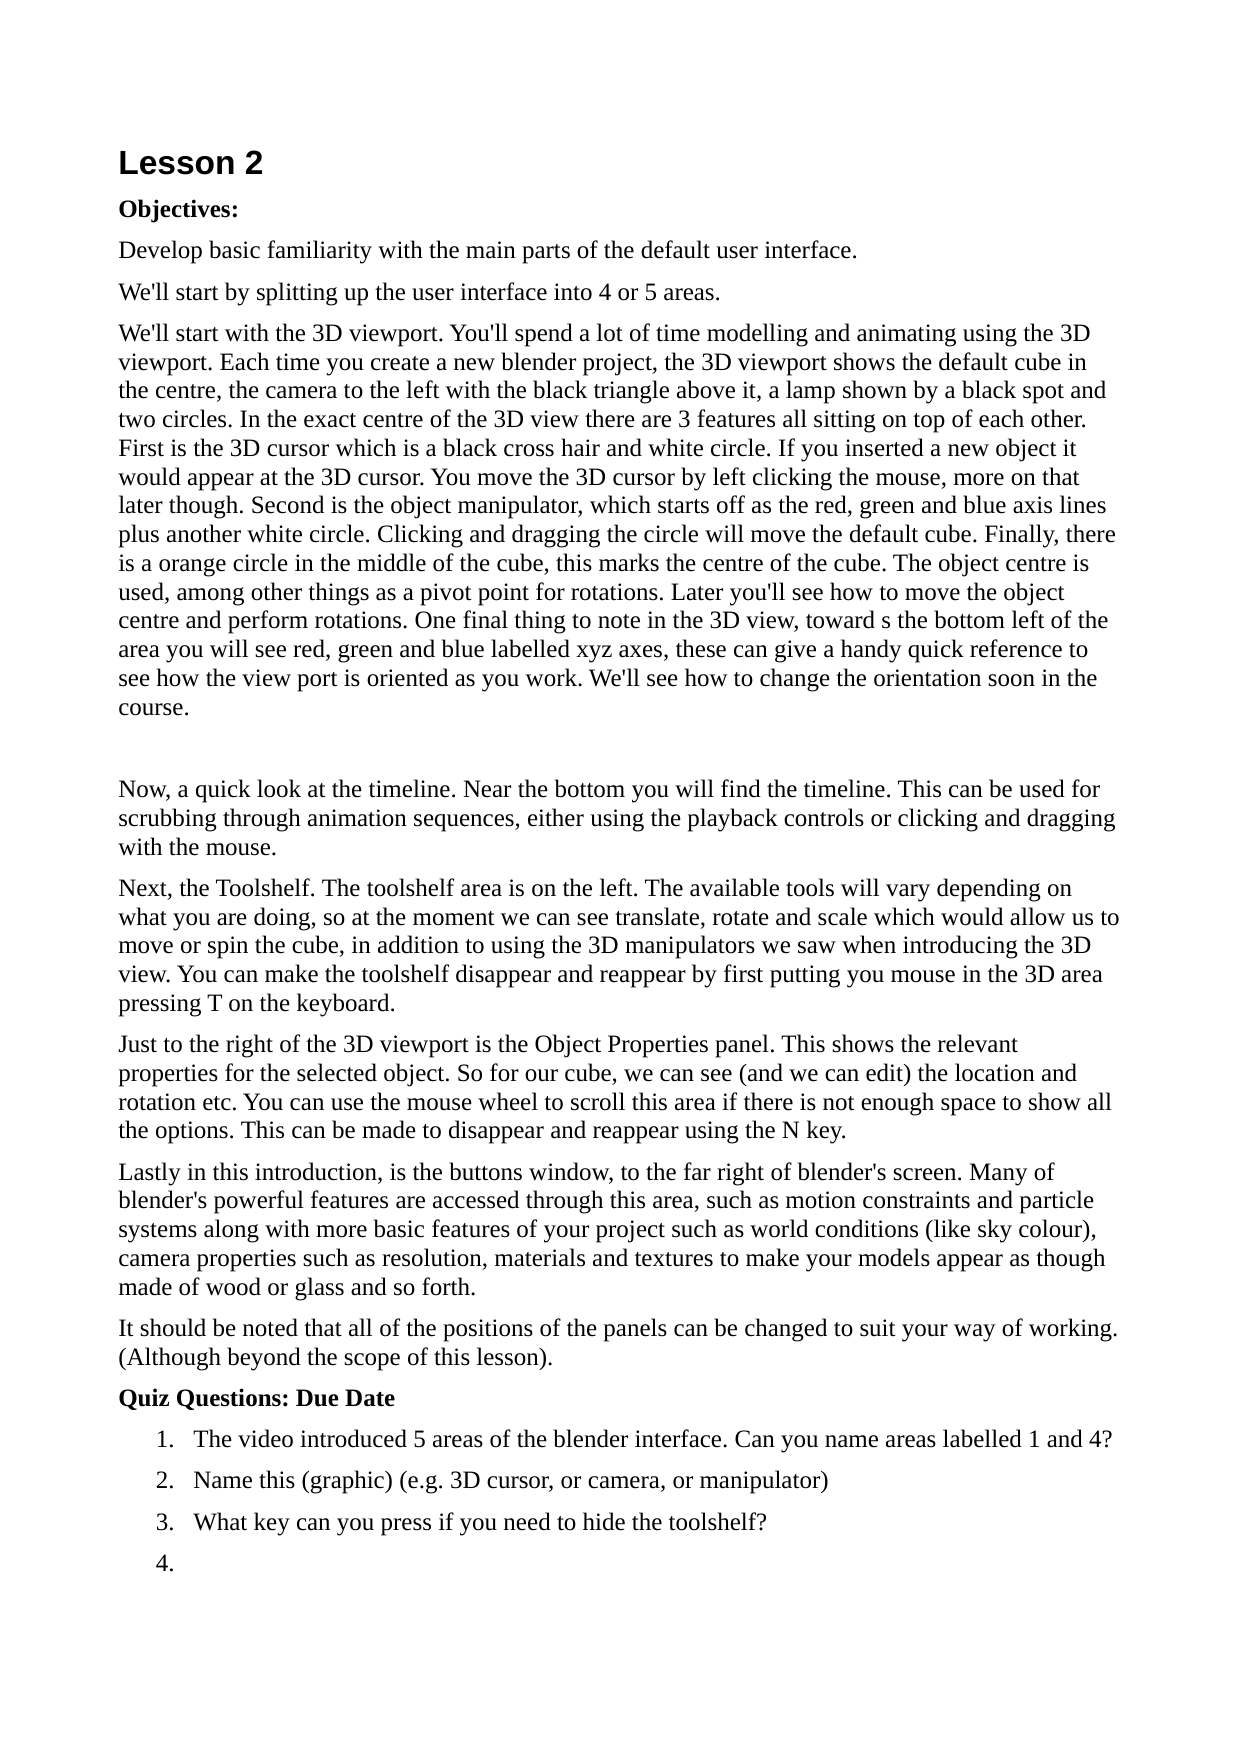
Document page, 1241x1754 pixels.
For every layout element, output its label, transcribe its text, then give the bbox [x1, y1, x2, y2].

list Name this (graphic) (e.g. 3D cursor, or camera, or manipulator) [156, 1466, 1122, 1494]
text Just to the right of the 3D viewport is the Object Properties panel. This shows the relevant properties for the selected object. So for our cube, we can see (and we can edit) the location and rotation etc. You can use the mouse wheel to scroll this area if there is not enough space to show all the options. This can be made to disappear and reappear using the N key. [118, 1029, 1122, 1144]
text Quiz Questions: Due Date [118, 1383, 1122, 1412]
text Now, a quick look at the timeline. Near the bottom you will find the timeline. This can be used for scrubbing through animation sequences, either using the playback controls or clicking and dragging with the mouse. [118, 774, 1122, 861]
subtitle Lesson 2 [118, 143, 1122, 182]
text It should be noted that all of the positions of the panels can be changed to suit your way of working. (Although beyond the scope of this lesson). [118, 1313, 1122, 1371]
list The video introduced 5 areas of the blender interface. Can you name areas labelled 1 and 4? [156, 1424, 1122, 1453]
text Objectives: [118, 194, 1122, 223]
text Develop basic familiarity with the main parts of the default user interface. [118, 236, 1122, 264]
text Lastly in this introduction, is the buttons window, to the far right of blender's screen. Many of blender's powerful features are accessed through this area, such as motion constraints and particle systems along with more basic features of your project such as world conditions (like sky colour), camera properties such as resolution, materials and textures to make your models appear as though made of wood or glass and so forth. [118, 1157, 1122, 1301]
text Next, the Toolshelf. The toolshelf area is on the left. The available tools will vary depending on what you are doing, so at the moment we can see translate, rotate and scale which would allow us to move or spin the cube, in addition to using the 3D manipulators we saw when introducing the 3D view. You can make the toolshelf disappear and reappear by first putting you mouse in the 3D area pressing T on the keyboard. [118, 873, 1122, 1017]
text We'll start with the 3D viewport. You'll spend a lot of time modelling and animating using the 3D viewport. Each time you create a new blender project, the 3D viewport shows the default cube in the centre, the camera to the left with the black triangle above it, a lamp shown by a black spot and two circles. In the exact centre of the 3D view there are 3 features all sitting on top of each other. First is the 3D cursor which is a black cross hair and white circle. If you inserted a new object it would appear at the 3D cursor. You move the 3D cursor by left clicking the mouse, more on that later though. Second is the object manipulator, which starts off as the red, green and blue axis lines plus another white circle. Clicking and dragging the circle will move the default cube. Finally, there is a orange circle in the middle of the cube, this marks the centre of the cube. The object centre is used, among other things as a pivot point for rotations. Later you'll see how to move the object centre and perform rotations. One final thing to note in the 3D view, toward s the bottom left of the area you will see red, green and blue labelled xyz axes, these can give a handy quick reference to see how the view port is oriented as you work. We'll see how to change the orientation soon in the course. [118, 318, 1122, 721]
list What key can you press if you need to hide the toolshelf? [156, 1507, 1122, 1536]
text We'll start by splitting up the user interface into 4 or 5 areas. [118, 277, 1122, 306]
